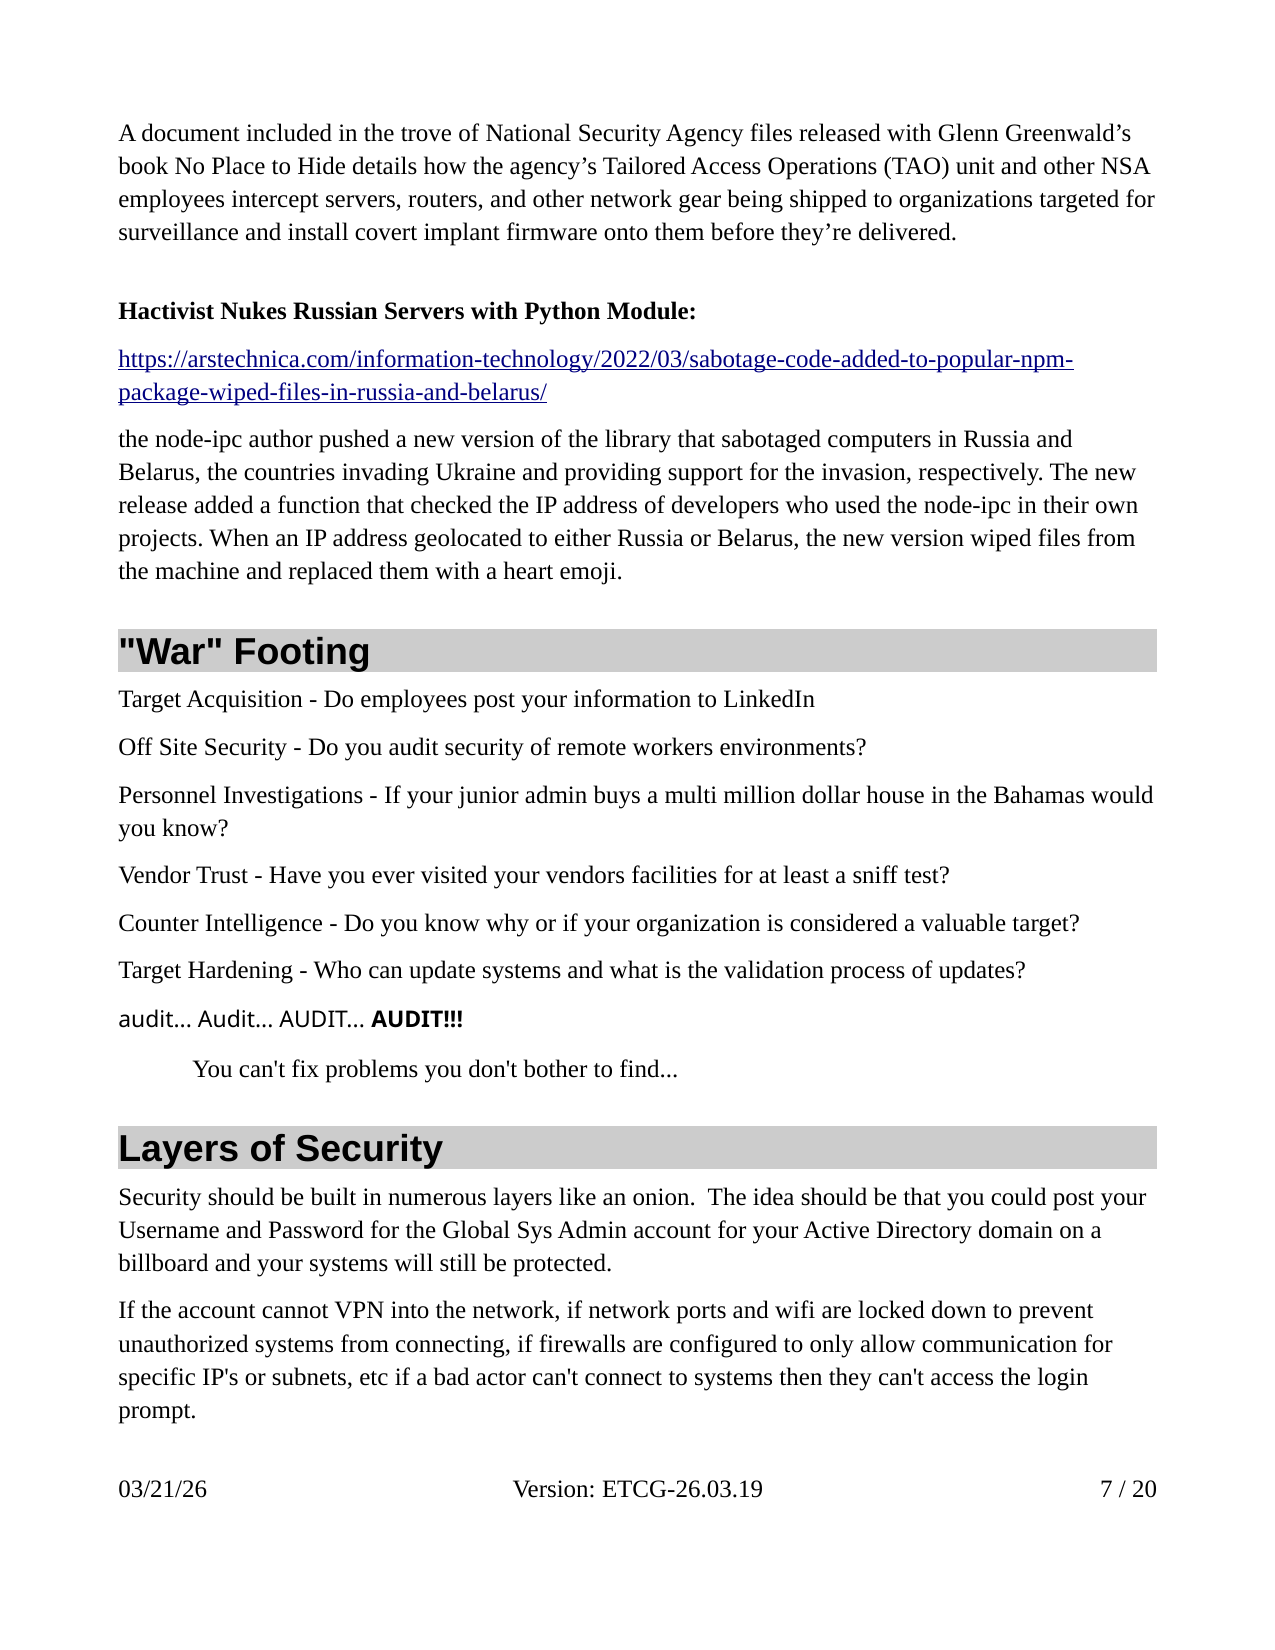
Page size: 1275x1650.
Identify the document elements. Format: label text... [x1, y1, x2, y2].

text A document included in the trove of National Security Agency files released with Glenn Greenwald’s book No Place to Hide details how the agency’s Tailored Access Operations (TAO) unit and other NSA employees intercept servers, routers, and other network gear being shipped to organizations targeted for surveillance and install covert implant firmware onto them before they’re delivered. [118, 118, 1157, 246]
text You can't fix problems you don't bother to find... [118, 1054, 1157, 1082]
subtitle "War" Footing [118, 629, 1157, 672]
text https://arstechnica.com/information-technology/2022/03/sabotage-code-added-to-popular-npm-package-wiped-files-in-russia-and-belarus/ [118, 344, 1157, 405]
text audit... Audit... AUDIT... AUDIT!!! [118, 1003, 1157, 1034]
text Counter Intelligence - Do you know why or if your organization is considered a valuable target? [118, 908, 1157, 937]
text Target Acquisition - Do employees post your information to LinkedIn [118, 684, 1157, 713]
text Off Site Security - Do you audit security of remote workers environments? [118, 732, 1157, 761]
text Hactivist Nukes Russian Servers with Python Module: [118, 296, 1157, 325]
text Personnel Investigations - If your junior admin buys a multi million dollar house in the Bahamas would you know? [118, 780, 1157, 842]
text the node-ipc author pushed a new version of the library that sabotaged computers in Russia and Belarus, the countries invading Ukraine and providing support for the invasion, respectively. The new release added a function that checked the IP address of developers who used the node-ipc in their own projects. When an IP address geolocated to either Russia or Belarus, the new version wiped files from the machine and replaced them with a heart emoji. [118, 424, 1157, 585]
text If the account cannot VPN into the network, if network ports and wifi are locked down to prevent unauthorized systems from connecting, if firewalls are configured to only allow communication for specific IP's or subnets, etc if a bad actor can't connect to systems then they can't access the login prompt. [118, 1296, 1157, 1423]
text Vendor Trust - Have you ever visited your vendors facilities for at least a sniff test? [118, 860, 1157, 889]
text Security should be built in numerous layers like an onion. The idea should be that you could post your Username and Password for the Global Sys Admin account for your Active Directory domain on a billboard and your systems will still be protected. [118, 1182, 1157, 1277]
text Target Hardening - Who can update systems and what is the validation process of updates? [118, 956, 1157, 984]
subtitle Layers of Security [118, 1126, 1157, 1169]
